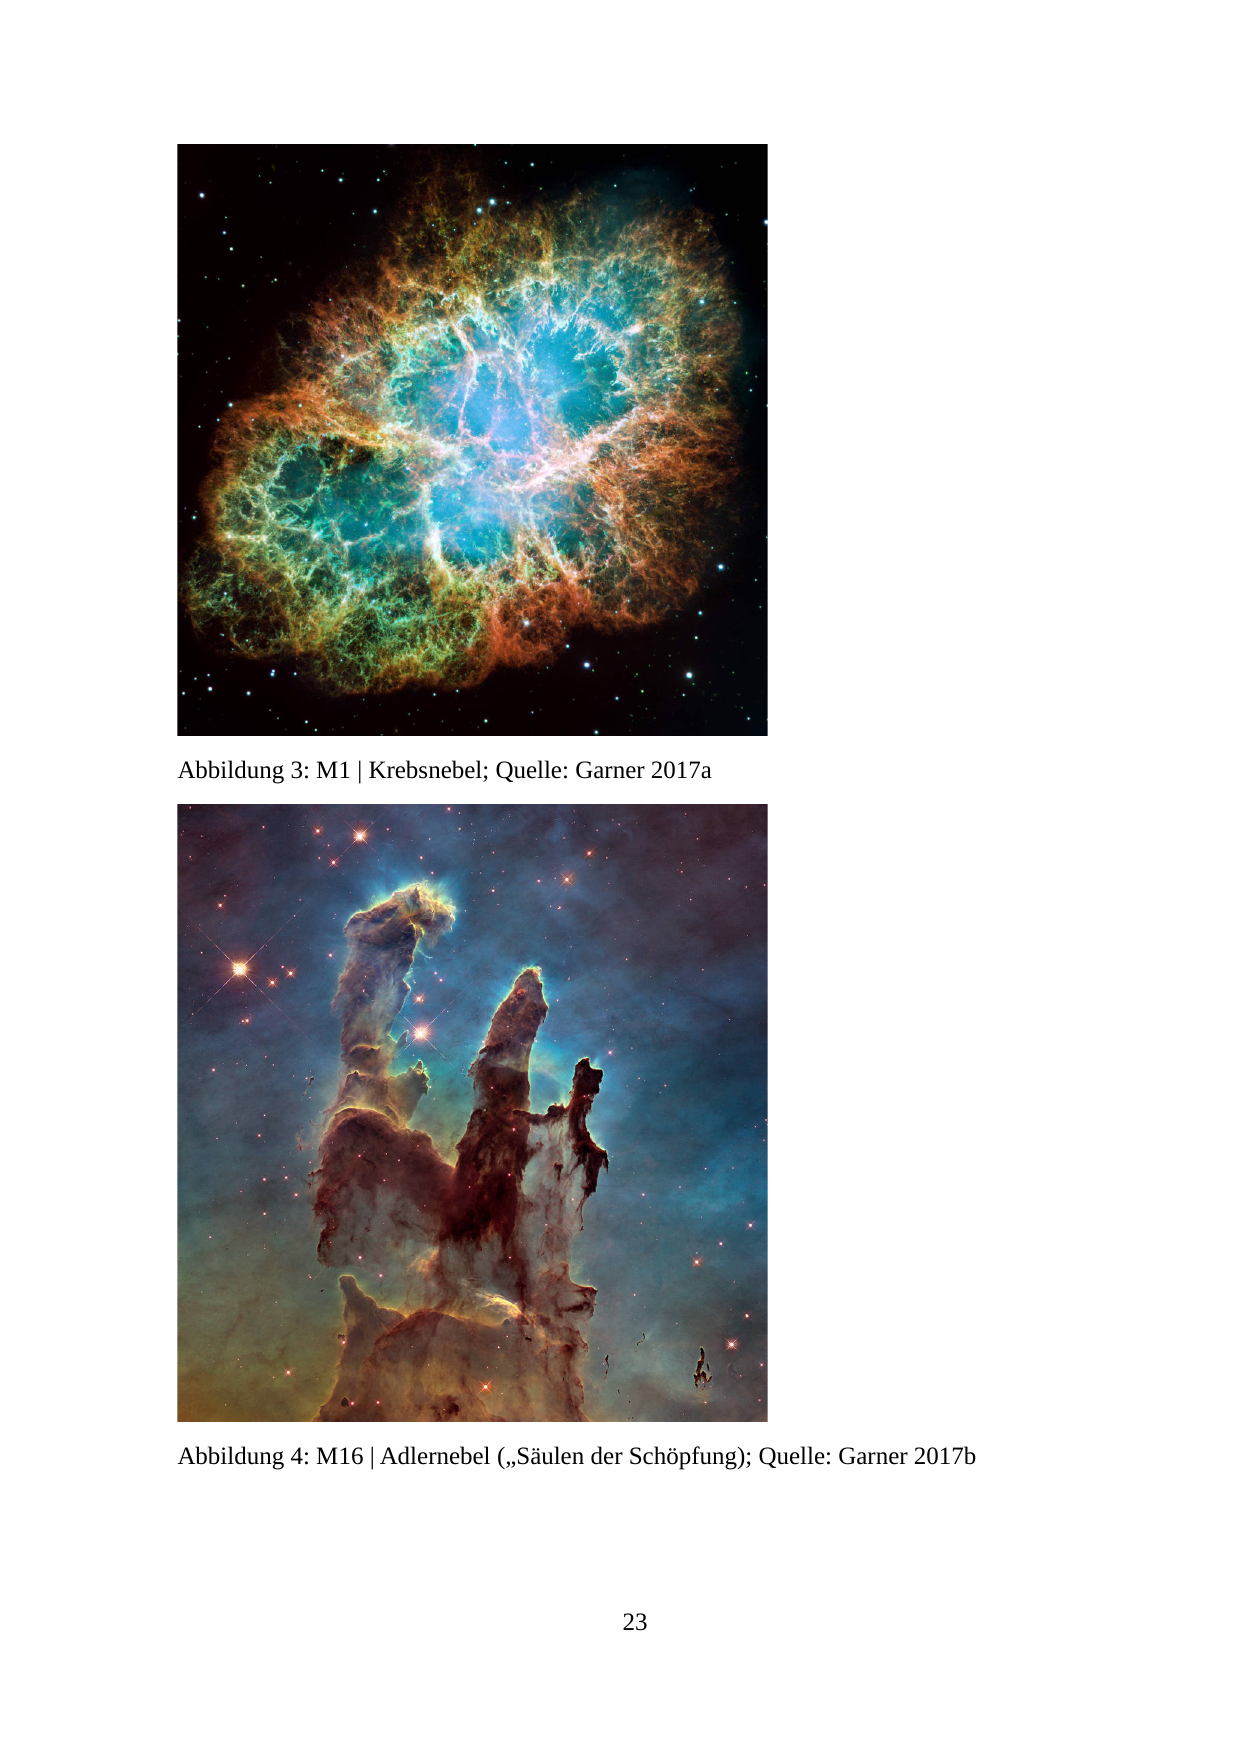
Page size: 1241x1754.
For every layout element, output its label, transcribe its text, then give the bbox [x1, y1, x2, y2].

picture [177, 144, 768, 736]
text Abbildung 3: M1 | Krebsnebel; Quelle: Garner 2017a [177, 756, 1093, 784]
text Abbildung 4: M16 | Adlernebel („Säulen der Schöpfung); Quelle: Garner 2017b [177, 1441, 1093, 1470]
picture [177, 804, 768, 1422]
